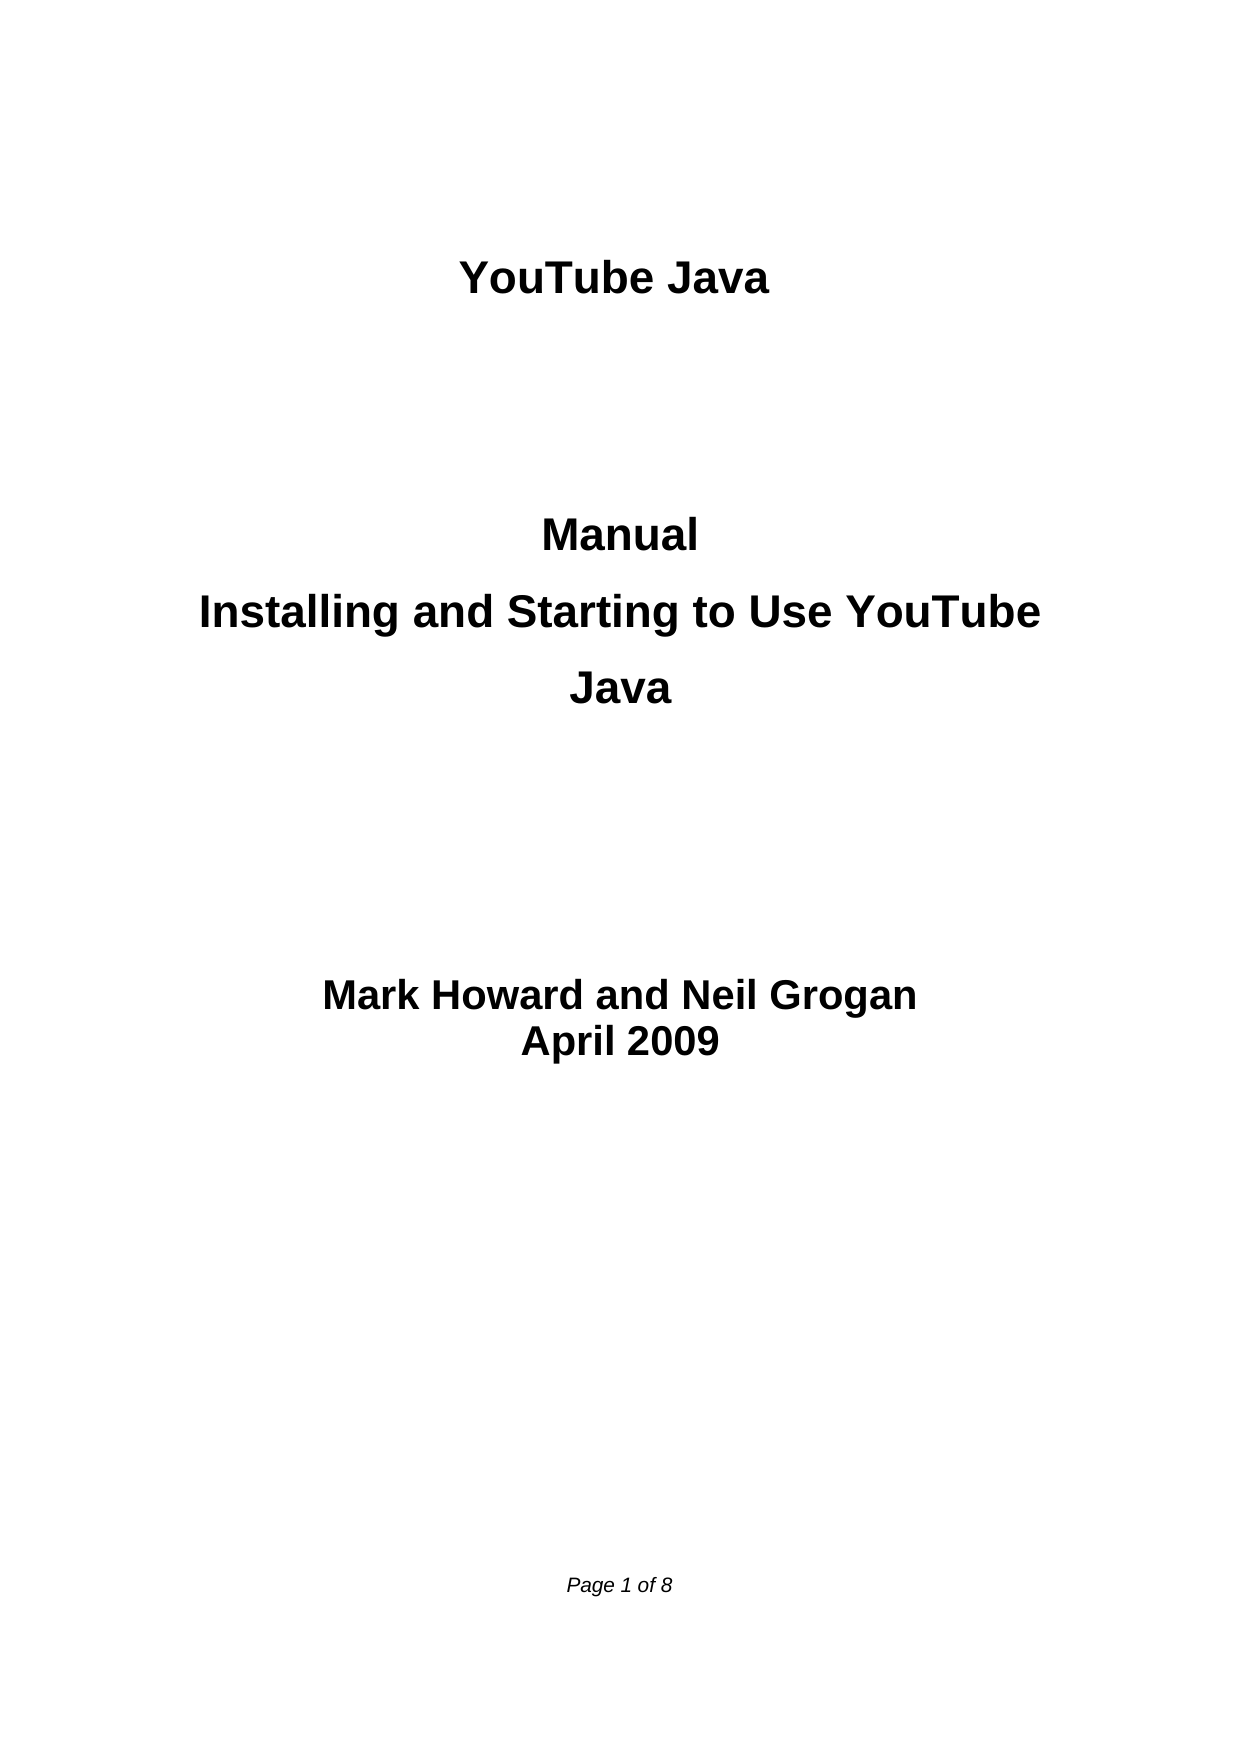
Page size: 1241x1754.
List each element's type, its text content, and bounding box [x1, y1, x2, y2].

text Manual [187, 509, 1053, 560]
text YouTube Java [187, 252, 1053, 304]
subtitle Installing and Starting to Use YouTube Java [187, 586, 1053, 714]
text April 2009 [187, 1018, 1053, 1064]
text Mark Howard and Neil Grogan [187, 972, 1053, 1018]
